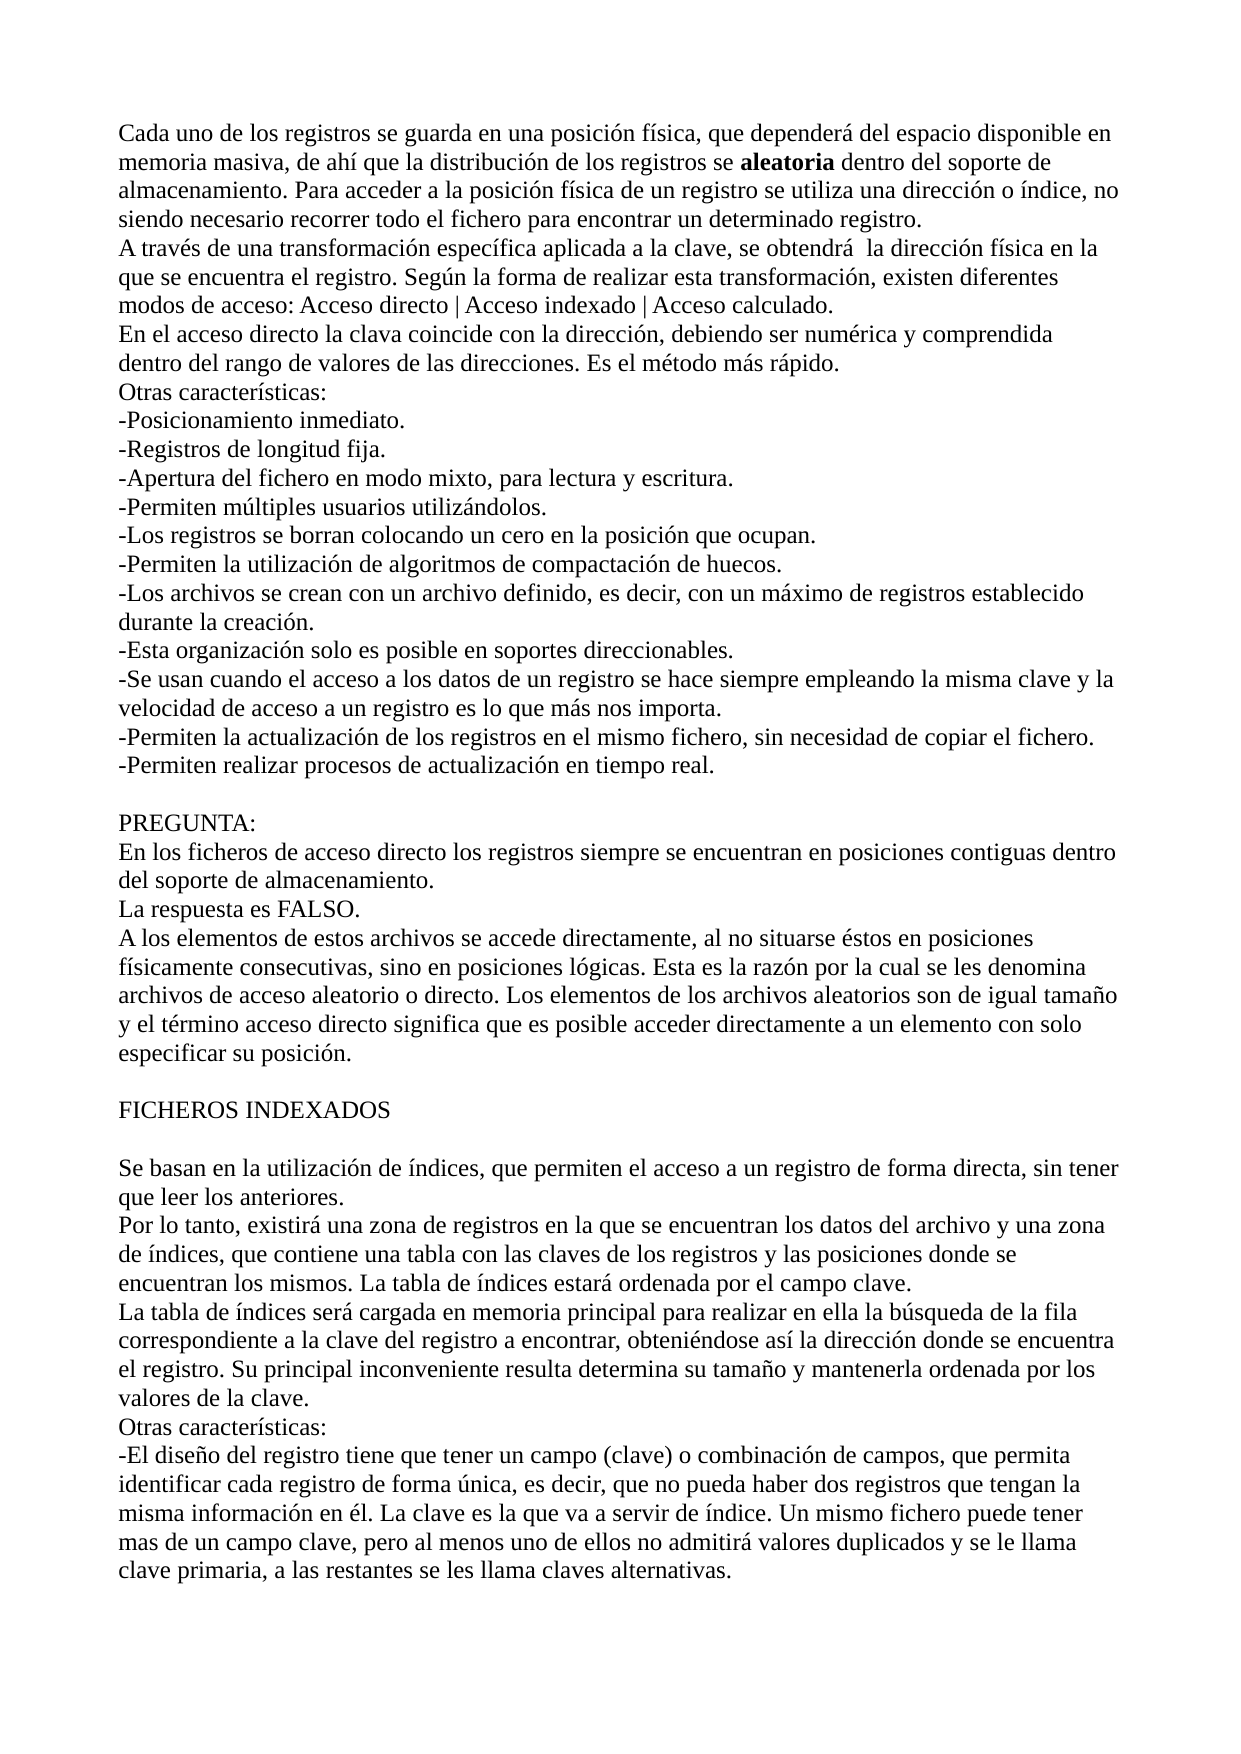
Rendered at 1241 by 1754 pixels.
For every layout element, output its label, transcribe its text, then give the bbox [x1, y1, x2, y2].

text Cada uno de los registros se guarda en una posición física, que dependerá del espacio disponible en memoria masiva, de ahí que la distribución de los registros se aleatoria dentro del soporte de almacenamiento. Para acceder a la posición física de un registro se utiliza una dirección o índice, no siendo necesario recorrer todo el fichero para encontrar un determinado registro. [118, 118, 1122, 233]
text -Los archivos se crean con un archivo definido, es decir, con un máximo de registros establecido durante la creación. [118, 578, 1122, 636]
text -El diseño del registro tiene que tener un campo (clave) o combinación de campos, que permita identificar cada registro de forma única, es decir, que no pueda haber dos registros que tengan la misma información en él. La clave es la que va a servir de índice. Un mismo fichero puede tener mas de un campo clave, pero al menos uno de ellos no admitirá valores duplicados y se le llama clave primaria, a las restantes se les llama claves alternativas. [118, 1441, 1122, 1584]
text A través de una transformación específica aplicada a la clave, se obtendrá la dirección física en la que se encuentra el registro. Según la forma de realizar esta transformación, existen diferentes modos de acceso: Acceso directo | Acceso indexado | Acceso calculado. [118, 233, 1122, 319]
text FICHEROS INDEXADOS [118, 1096, 1122, 1124]
text -Apertura del fichero en modo mixto, para lectura y escritura. [118, 463, 1122, 492]
text -Registros de longitud fija. [118, 434, 1122, 463]
text -Esta organización solo es posible en soportes direccionables. [118, 636, 1122, 664]
text -Permiten la utilización de algoritmos de compactación de huecos. [118, 549, 1122, 578]
text A los elementos de estos archivos se accede directamente, al no situarse éstos en posiciones físicamente consecutivas, sino en posiciones lógicas. Esta es la razón por la cual se les denomina archivos de acceso aleatorio o directo. Los elementos de los archivos aleatorios son de igual tamaño y el término acceso directo significa que es posible acceder directamente a un elemento con solo especificar su posición. [118, 923, 1122, 1067]
text Otras características: [118, 377, 1122, 406]
text -Los registros se borran colocando un cero en la posición que ocupan. [118, 521, 1122, 549]
text En los ficheros de acceso directo los registros siempre se encuentran en posiciones contiguas dentro del soporte de almacenamiento. [118, 837, 1122, 894]
text -Permiten múltiples usuarios utilizándolos. [118, 492, 1122, 521]
text Por lo tanto, existirá una zona de registros en la que se encuentran los datos del archivo y una zona de índices, que contiene una tabla con las claves de los registros y las posiciones donde se encuentran los mismos. La tabla de índices estará ordenada por el campo clave. [118, 1211, 1122, 1297]
text Se basan en la utilización de índices, que permiten el acceso a un registro de forma directa, sin tener que leer los anteriores. [118, 1153, 1122, 1211]
text En el acceso directo la clava coincide con la dirección, debiendo ser numérica y comprendida dentro del rango de valores de las direcciones. Es el método más rápido. [118, 319, 1122, 377]
text La respuesta es FALSO. [118, 894, 1122, 923]
text La tabla de índices será cargada en memoria principal para realizar en ella la búsqueda de la fila correspondiente a la clave del registro a encontrar, obteniéndose así la dirección donde se encuentra el registro. Su principal inconveniente resulta determina su tamaño y mantenerla ordenada por los valores de la clave. [118, 1297, 1122, 1412]
text PREGUNTA: [118, 808, 1122, 837]
text -Permiten realizar procesos de actualización en tiempo real. [118, 751, 1122, 779]
text Otras características: [118, 1412, 1122, 1441]
text -Permiten la actualización de los registros en el mismo fichero, sin necesidad de copiar el fichero. [118, 722, 1122, 751]
text -Posicionamiento inmediato. [118, 406, 1122, 434]
text -Se usan cuando el acceso a los datos de un registro se hace siempre empleando la misma clave y la velocidad de acceso a un registro es lo que más nos importa. [118, 664, 1122, 722]
